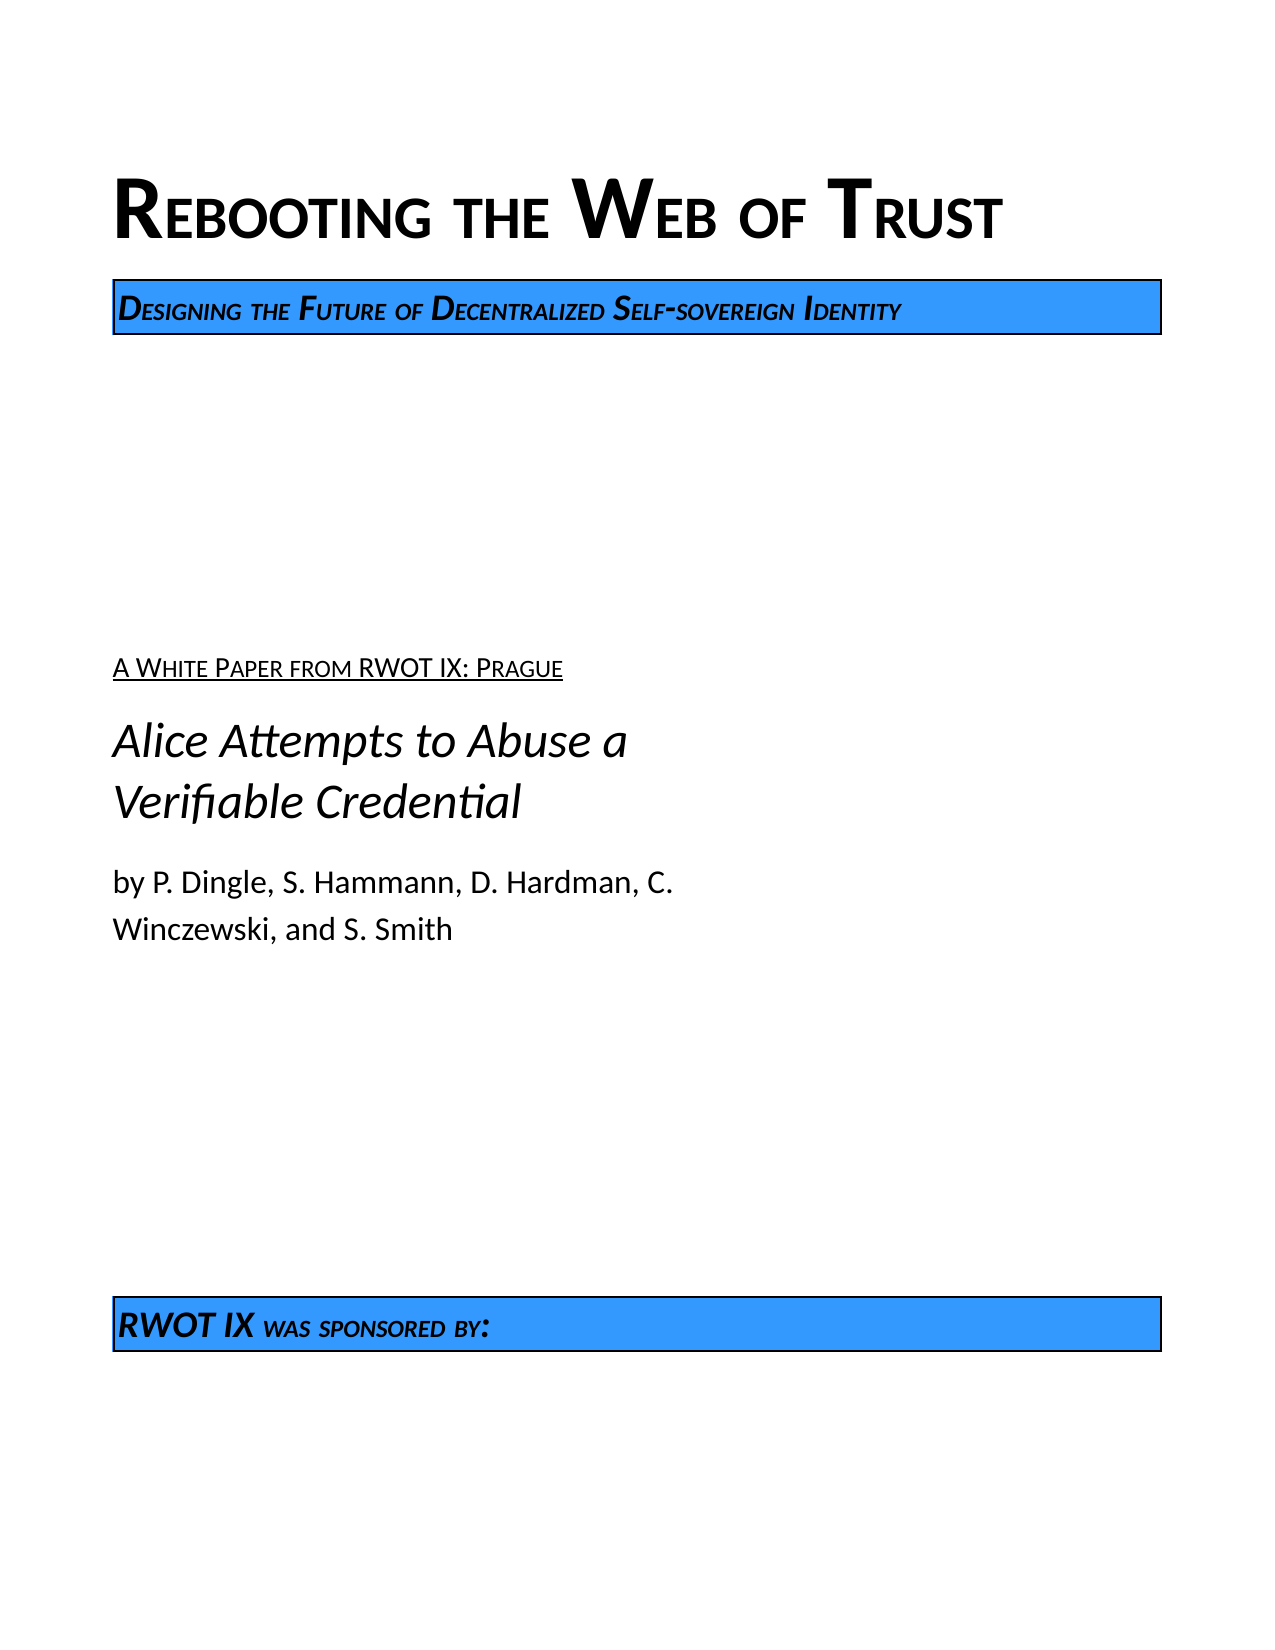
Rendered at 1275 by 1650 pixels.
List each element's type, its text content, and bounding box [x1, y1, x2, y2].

subtitle Rebooting the Web of Trust [112, 150, 1162, 262]
text Designing the Future of Decentralized Self-sovereign Identity [115, 281, 1160, 333]
text RWOT IX was sponsored by: [115, 1298, 1160, 1350]
